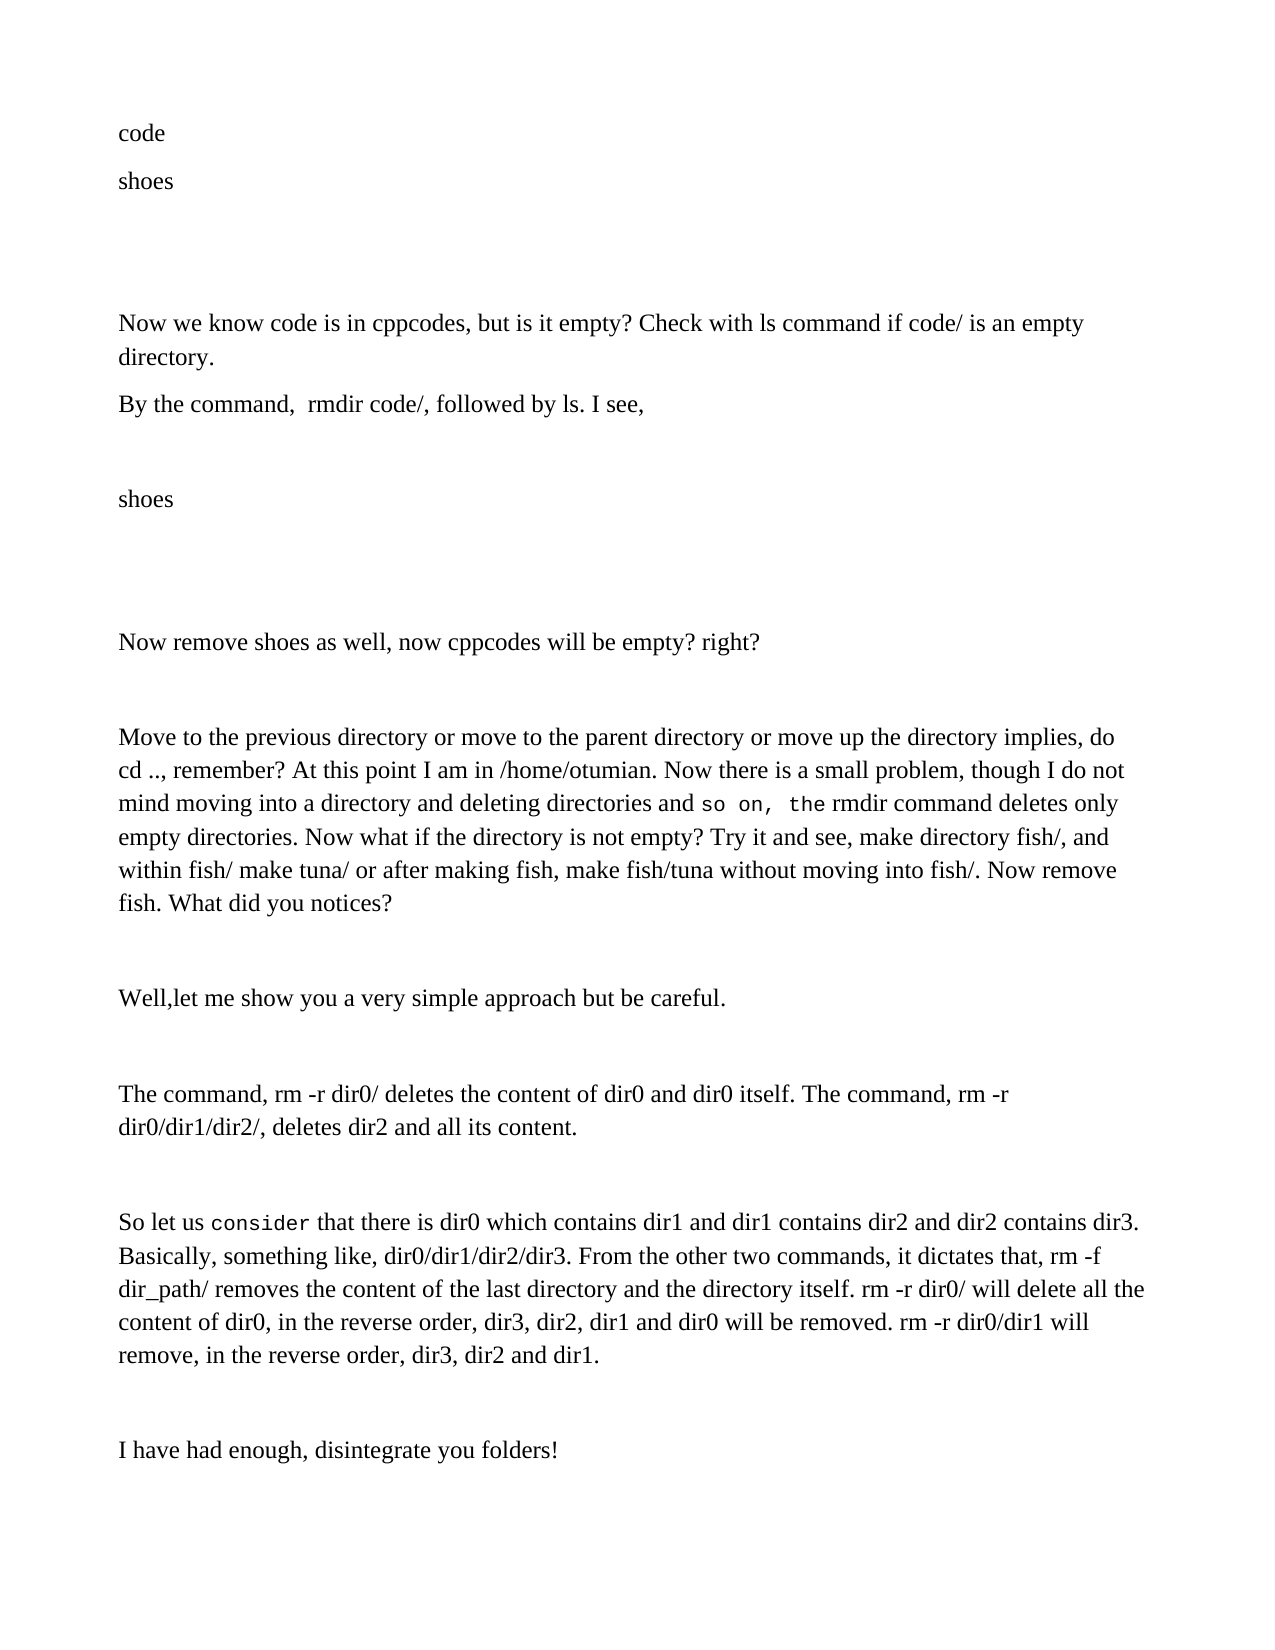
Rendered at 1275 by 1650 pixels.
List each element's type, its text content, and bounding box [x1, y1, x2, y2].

text Now we know code is in cppcodes, but is it empty? Check with ls command if code/ is an empty directory. [118, 308, 1157, 370]
text Now remove shoes as well, now cppcodes will be empty? right? [118, 627, 1157, 656]
text The command, rm -r dir0/ deletes the content of dir0 and dir0 itself. The command, rm -r dir0/dir1/dir2/, deletes dir2 and all its content. [118, 1079, 1157, 1141]
text shoes [118, 166, 1157, 194]
text So let us consider that there is dir0 which contains dir1 and dir1 contains dir2 and dir2 contains dir3. Basically, something like, dir0/dir1/dir2/dir3. From the other two commands, it dictates that, rm -f dir_path/ removes the content of the last directory and the directory itself. rm -r dir0/ will delete all the content of dir0, in the reverse order, dir3, dir2, dir1 and dir0 will be removed. rm -r dir0/dir1 will remove, in the reverse order, dir3, dir2 and dir1. [118, 1207, 1157, 1369]
text I have had enough, disintegrate you folders! [118, 1435, 1157, 1464]
text Well,let me show you a very simple approach but be careful. [118, 983, 1157, 1012]
text shoes [118, 484, 1157, 513]
text By the command, rmdir code/, followed by ls. I see, [118, 389, 1157, 418]
text code [118, 118, 1157, 147]
text Move to the previous directory or move to the parent directory or move up the directory implies, do cd .., remember? At this point I am in /home/otumian. Now there is a small problem, though I do not mind moving into a directory and deleting directories and so on, the rmdir command deletes only empty directories. Now what if the directory is not empty? Try it and see, make directory fish/, and within fish/ make tuna/ or after making fish, make fish/tuna without moving into fish/. Now remove fish. What did you notices? [118, 722, 1157, 917]
